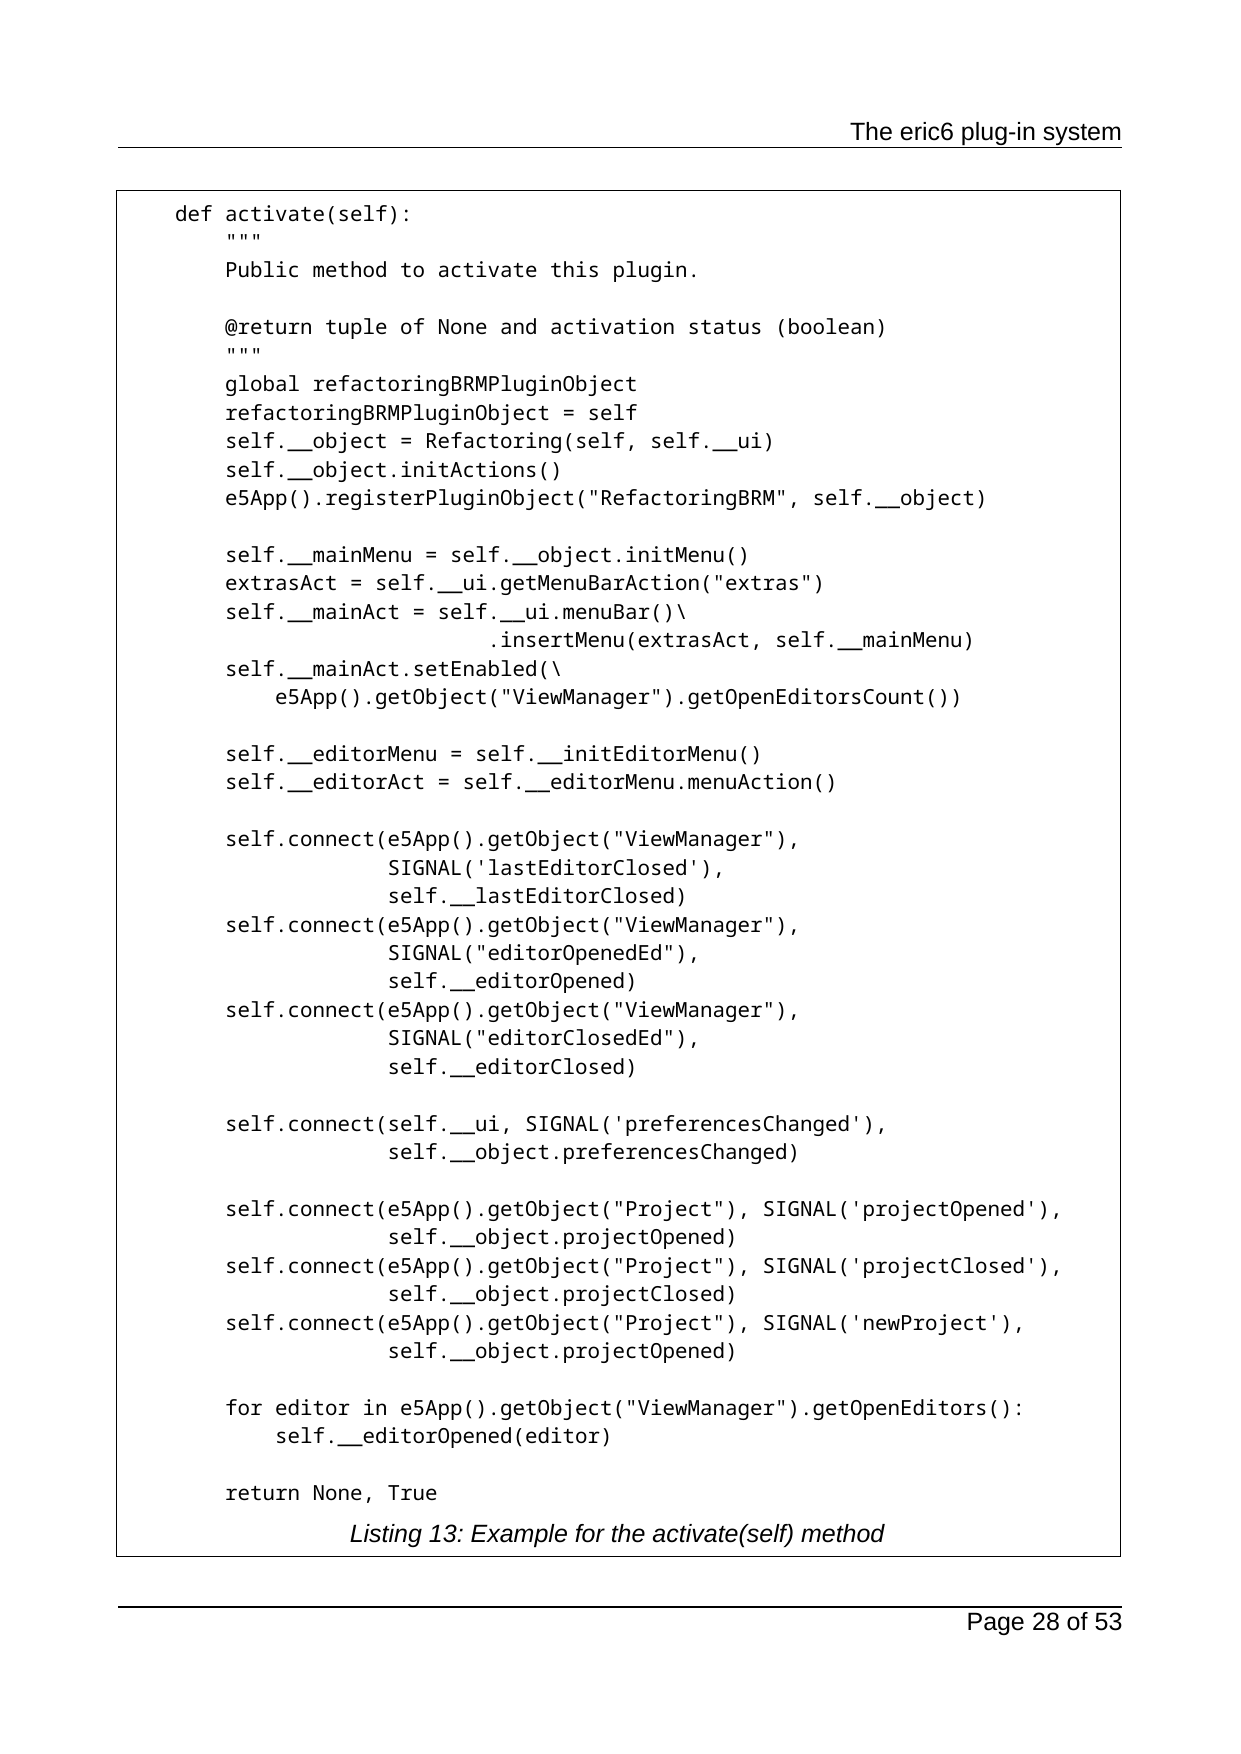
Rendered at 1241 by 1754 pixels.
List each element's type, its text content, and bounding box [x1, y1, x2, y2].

list self.connect(e5App().getObject("Project"), SIGNAL('projectClosed'), [125, 1251, 1112, 1279]
list Listing 13: Example for the activate(self) method [125, 1519, 1112, 1547]
list self.__object.projectClosed) [125, 1279, 1112, 1308]
list self.connect(e5App().getObject("ViewManager"), [125, 995, 1112, 1023]
list SIGNAL("editorOpenedEd"), [125, 938, 1112, 967]
list e5App().registerPluginObject("RefactoringBRM", self.__object) [125, 483, 1112, 512]
text [117, 191, 1120, 1556]
list self.__mainAct = self.__ui.menuBar()\ [125, 597, 1112, 625]
list self.__object.projectOpened) [125, 1336, 1112, 1365]
list self.__object.projectOpened) [125, 1222, 1112, 1251]
list self.__editorClosed) [125, 1052, 1112, 1080]
list self.__mainAct.setEnabled(\ [125, 654, 1112, 682]
list self.__mainMenu = self.__object.initMenu() [125, 540, 1112, 568]
list refactoringBRMPluginObject = self [125, 398, 1112, 426]
list self.connect(e5App().getObject("Project"), SIGNAL('projectOpened'), [125, 1194, 1112, 1222]
list for editor in e5App().getObject("ViewManager").getOpenEditors(): [125, 1393, 1112, 1422]
list self.__editorAct = self.__editorMenu.menuAction() [125, 767, 1112, 796]
list self.__object.preferencesChanged) [125, 1137, 1112, 1166]
list extrasAct = self.__ui.getMenuBarAction("extras") [125, 568, 1112, 597]
list self.__object = Refactoring(self, self.__ui) [125, 426, 1112, 455]
list self.__lastEditorClosed) [125, 881, 1112, 910]
list self.__object.initActions() [125, 455, 1112, 483]
list """ [125, 227, 1112, 256]
list self.__editorOpened(editor) [125, 1422, 1112, 1450]
list """ [125, 341, 1112, 369]
list return None, True [125, 1478, 1112, 1507]
list self.connect(e5App().getObject("Project"), SIGNAL('newProject'), [125, 1308, 1112, 1336]
list self.connect(e5App().getObject("ViewManager"), [125, 910, 1112, 938]
list def activate(self): [125, 199, 1112, 227]
list Public method to activate this plugin. [125, 256, 1112, 284]
list self.__editorOpened) [125, 967, 1112, 995]
list e5App().getObject("ViewManager").getOpenEditorsCount()) [125, 682, 1112, 711]
list SIGNAL("editorClosedEd"), [125, 1023, 1112, 1052]
list self.connect(e5App().getObject("ViewManager"), [125, 824, 1112, 853]
list global refactoringBRMPluginObject [125, 369, 1112, 398]
list SIGNAL('lastEditorClosed'), [125, 853, 1112, 881]
list @return tuple of None and activation status (boolean) [125, 312, 1112, 341]
list .insertMenu(extrasAct, self.__mainMenu) [125, 625, 1112, 654]
list self.connect(self.__ui, SIGNAL('preferencesChanged'), [125, 1109, 1112, 1137]
list self.__editorMenu = self.__initEditorMenu() [125, 739, 1112, 767]
